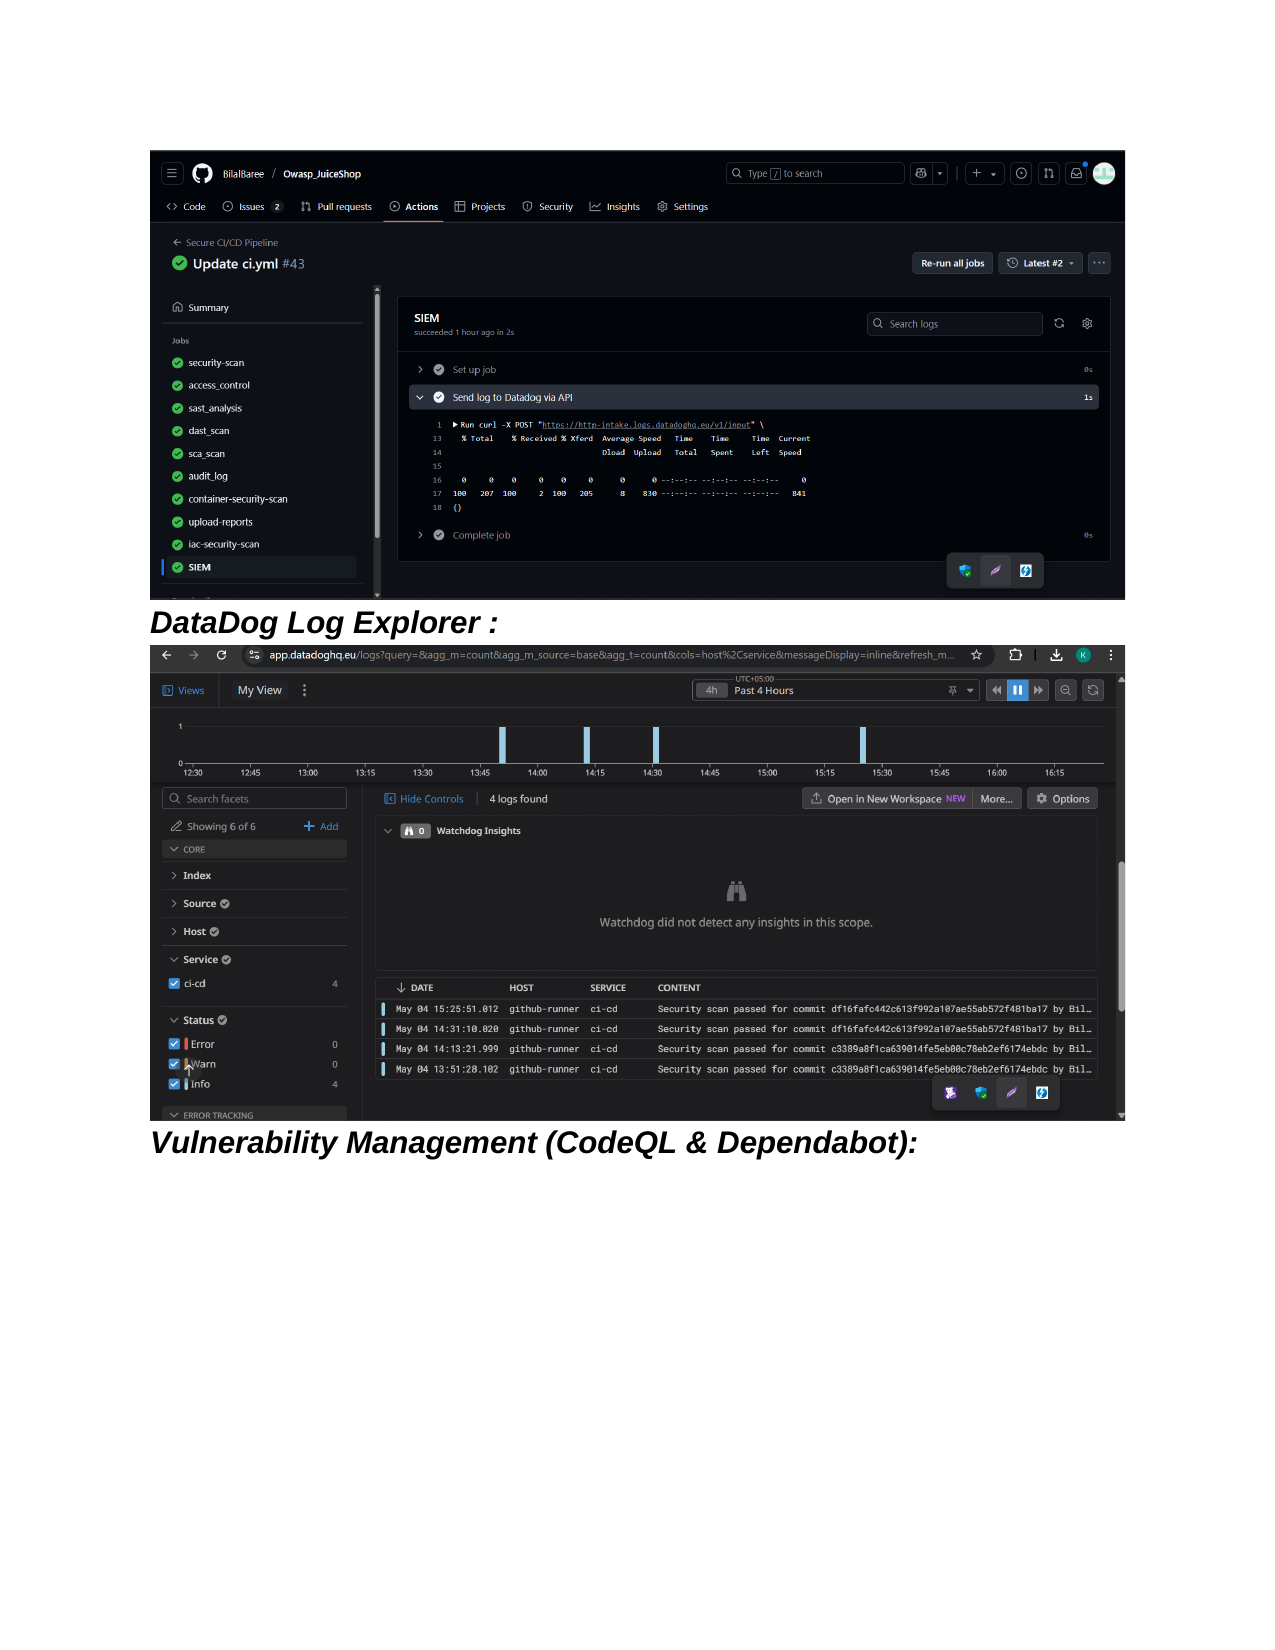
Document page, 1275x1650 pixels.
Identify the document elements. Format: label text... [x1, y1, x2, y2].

picture [150, 150, 1125, 600]
text DataDog Log Explorer : [150, 604, 1125, 640]
text Vulnerability Management (CodeQL & Dependabot): [150, 1124, 1125, 1160]
picture [150, 645, 1125, 1121]
